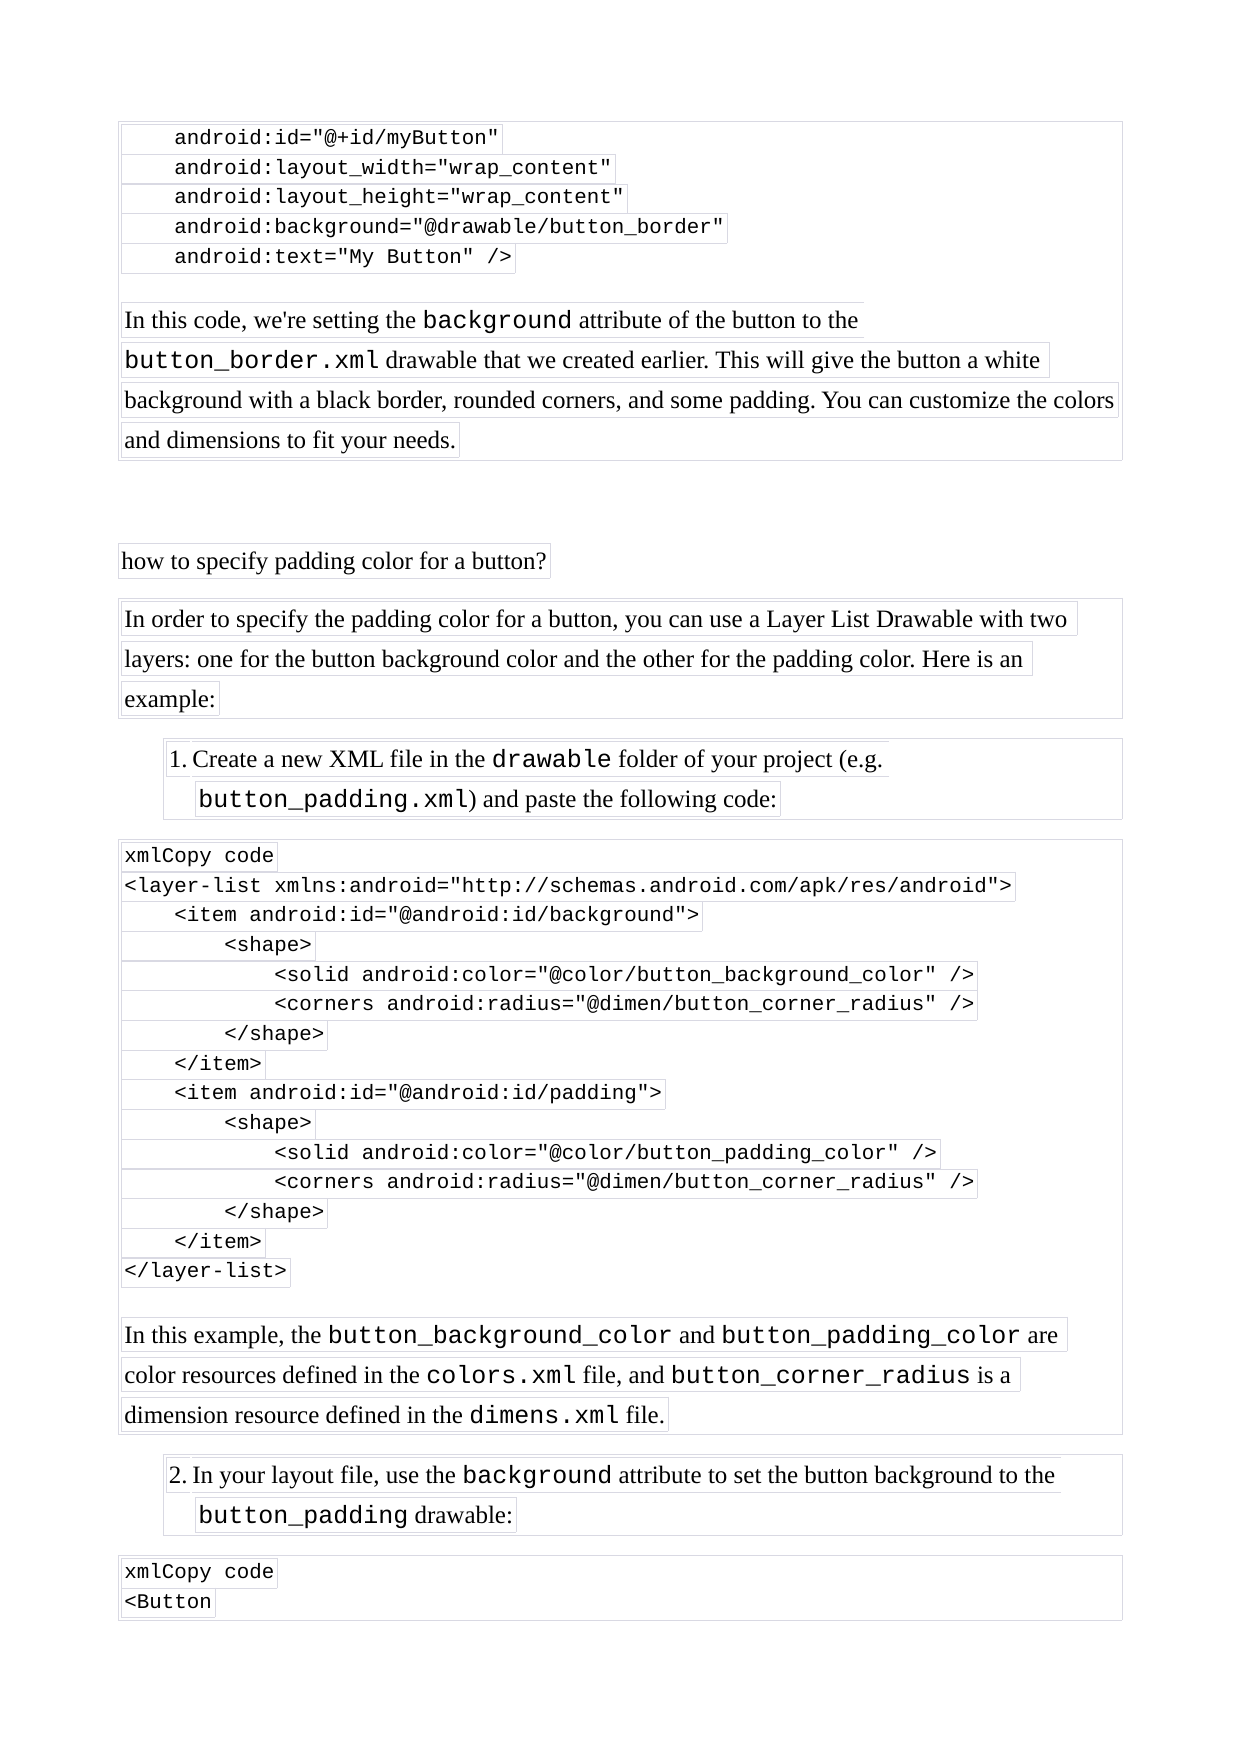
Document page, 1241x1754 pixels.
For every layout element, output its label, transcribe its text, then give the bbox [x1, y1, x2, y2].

text <layer-list xmlns:android="http://schemas.android.com/apk/res/android"> [122, 873, 1015, 898]
text android:text="My Button" /> [122, 244, 515, 273]
text android:layout_width="wrap_content" [503, 151, 1122, 181]
text [316, 928, 1122, 958]
text [328, 1017, 1122, 1047]
text [266, 1047, 1122, 1076]
text <Button [119, 1584, 1122, 1620]
text </shape> [122, 1021, 327, 1047]
text android:id="@+id/myButton" [119, 122, 1122, 151]
text android:layout_height="wrap_content" [122, 185, 627, 210]
text xmlCopy code [119, 1556, 1122, 1584]
text android:layout_width="wrap_content" [122, 155, 615, 181]
text </layer-list> [266, 1254, 1122, 1287]
text In order to specify the padding color for a button, you can use a Layer List Drawable with two layers: one for the button background color and the other for the padding color. Here is an example: [119, 599, 1122, 718]
list Create a new XML file in the drawable folder of your project (e.g. button_padding.xml) and paste the following code: [164, 739, 1122, 819]
text <corners android:radius="@dimen/button_corner_radius" /> [122, 1170, 977, 1195]
text <corners android:radius="@dimen/button_corner_radius" /> [941, 1165, 1122, 1195]
text <layer-list xmlns:android="http://schemas.android.com/apk/res/android"> [278, 868, 1122, 898]
text <item android:id="@android:id/padding"> [122, 1080, 665, 1106]
text <corners android:radius="@dimen/button_corner_radius" /> [122, 991, 977, 1017]
text <shape> [122, 1106, 1122, 1136]
text [551, 543, 1122, 578]
text <solid android:color="@color/button_background_color" /> [316, 958, 1122, 987]
text how to specify padding color for a button? [119, 544, 550, 578]
text </item> [122, 1229, 265, 1254]
text android:background="@drawable/button_border" [628, 210, 1122, 240]
text <shape> [122, 932, 315, 958]
text <item android:id="@android:id/padding"> [266, 1076, 1122, 1106]
text [516, 240, 1122, 273]
text <solid android:color="@color/button_padding_color" /> [122, 1140, 940, 1165]
text android:layout_height="wrap_content" [616, 181, 1122, 210]
text <solid android:color="@color/button_padding_color" /> [316, 1136, 1122, 1165]
text android:background="@drawable/button_border" [122, 214, 727, 240]
text </shape> [122, 1199, 327, 1225]
text [328, 1195, 1122, 1225]
text </item> [122, 1051, 265, 1076]
text In this example, the button_background_color and button_padding_color are color resources defined in the colors.xml file, and button_corner_radius is a dimension resource defined in the dimens.xml file. [119, 1314, 1122, 1434]
text In this code, we're setting the background attribute of the button to the button_border.xml drawable that we created earlier. This will give the button a white background with a black border, rounded corners, and some padding. You can customize the colors and dimensions to fit your needs. [119, 299, 1122, 460]
text [266, 1225, 1122, 1254]
text </layer-list> [122, 1259, 290, 1287]
text [978, 987, 1122, 1017]
list In your layout file, use the background attribute to set the button background to the button_padding drawable: [164, 1455, 1122, 1535]
text xmlCopy code [119, 840, 1122, 868]
text <solid android:color="@color/button_background_color" /> [122, 962, 977, 987]
text <item android:id="@android:id/background"> [122, 898, 1122, 928]
